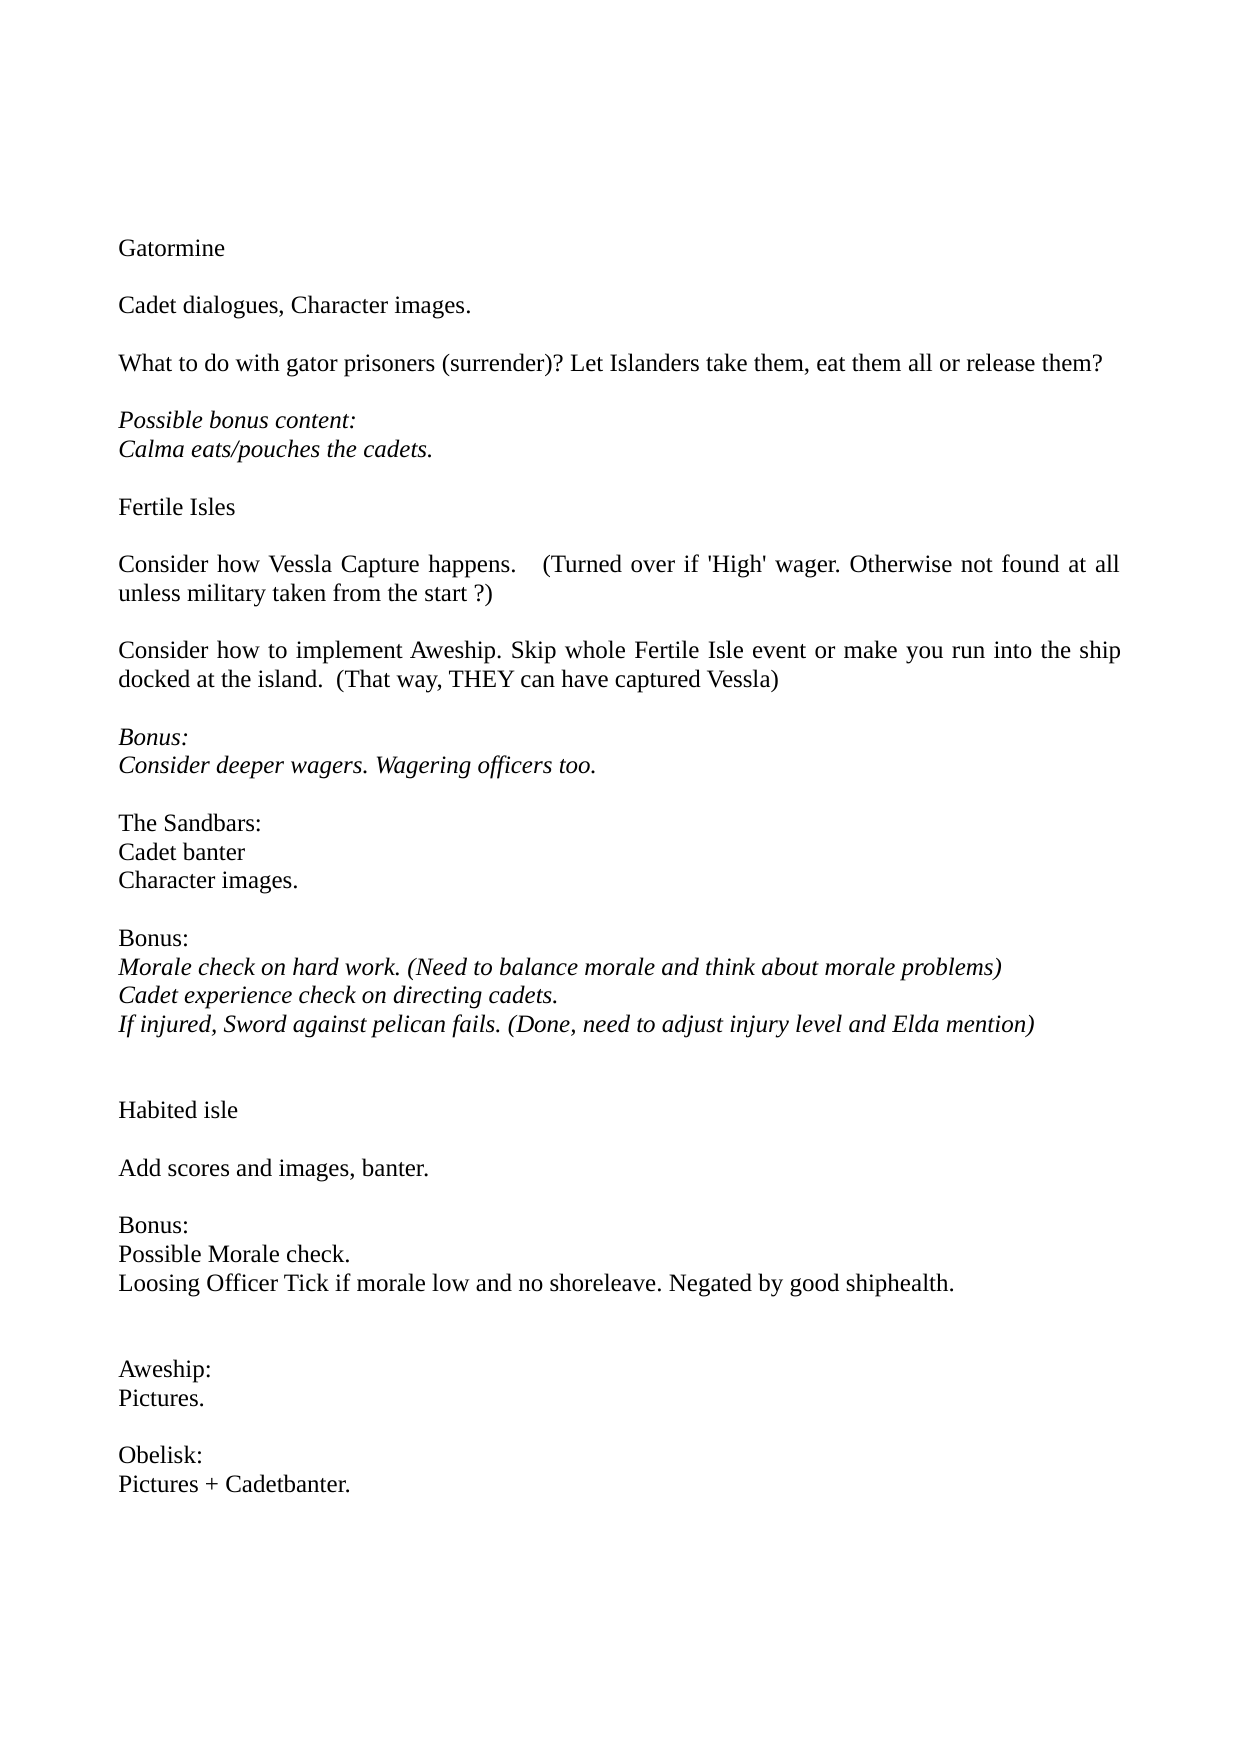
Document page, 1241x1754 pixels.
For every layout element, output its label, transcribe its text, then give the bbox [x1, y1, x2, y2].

text Consider deeper wagers. Wagering officers too. [118, 751, 1122, 779]
text Bonus: [118, 722, 1122, 751]
text If injured, Sword against pelican fails. (Done, need to adjust injury level and Elda mention) [118, 1009, 1122, 1038]
text Possible Morale check. [118, 1239, 1122, 1268]
text Pictures + Cadetbanter. [118, 1469, 1122, 1498]
text Bonus: [118, 1211, 1122, 1239]
text The Sandbars: [118, 808, 1122, 837]
text Gatormine [118, 233, 1122, 262]
text Aweship: [118, 1354, 1122, 1383]
text What to do with gator prisoners (surrender)? Let Islanders take them, eat them all or release them? [118, 348, 1122, 377]
text Consider how Vessla Capture happens. (Turned over if 'High' wager. Otherwise not found at all unless military taken from the start ?) [118, 549, 1122, 607]
text Bonus: [118, 923, 1122, 952]
text Fertile Isles [118, 492, 1122, 521]
text Cadet banter [118, 837, 1122, 866]
text Add scores and images, banter. [118, 1153, 1122, 1182]
text Cadet dialogues, Character images. [118, 291, 1122, 319]
text Loosing Officer Tick if morale low and no shoreleave. Negated by good shiphealth. [118, 1268, 1122, 1297]
text Obelisk: [118, 1441, 1122, 1469]
text Character images. [118, 866, 1122, 894]
text Calma eats/pouches the cadets. [118, 434, 1122, 463]
text Possible bonus content: [118, 406, 1122, 434]
text Cadet experience check on directing cadets. [118, 981, 1122, 1009]
text Pictures. [118, 1383, 1122, 1412]
text Morale check on hard work. (Need to balance morale and think about morale problems) [118, 952, 1122, 981]
text Habited isle [118, 1096, 1122, 1124]
text Consider how to implement Aweship. Skip whole Fertile Isle event or make you run into the ship docked at the island. (That way, THEY can have captured Vessla) [118, 636, 1122, 693]
